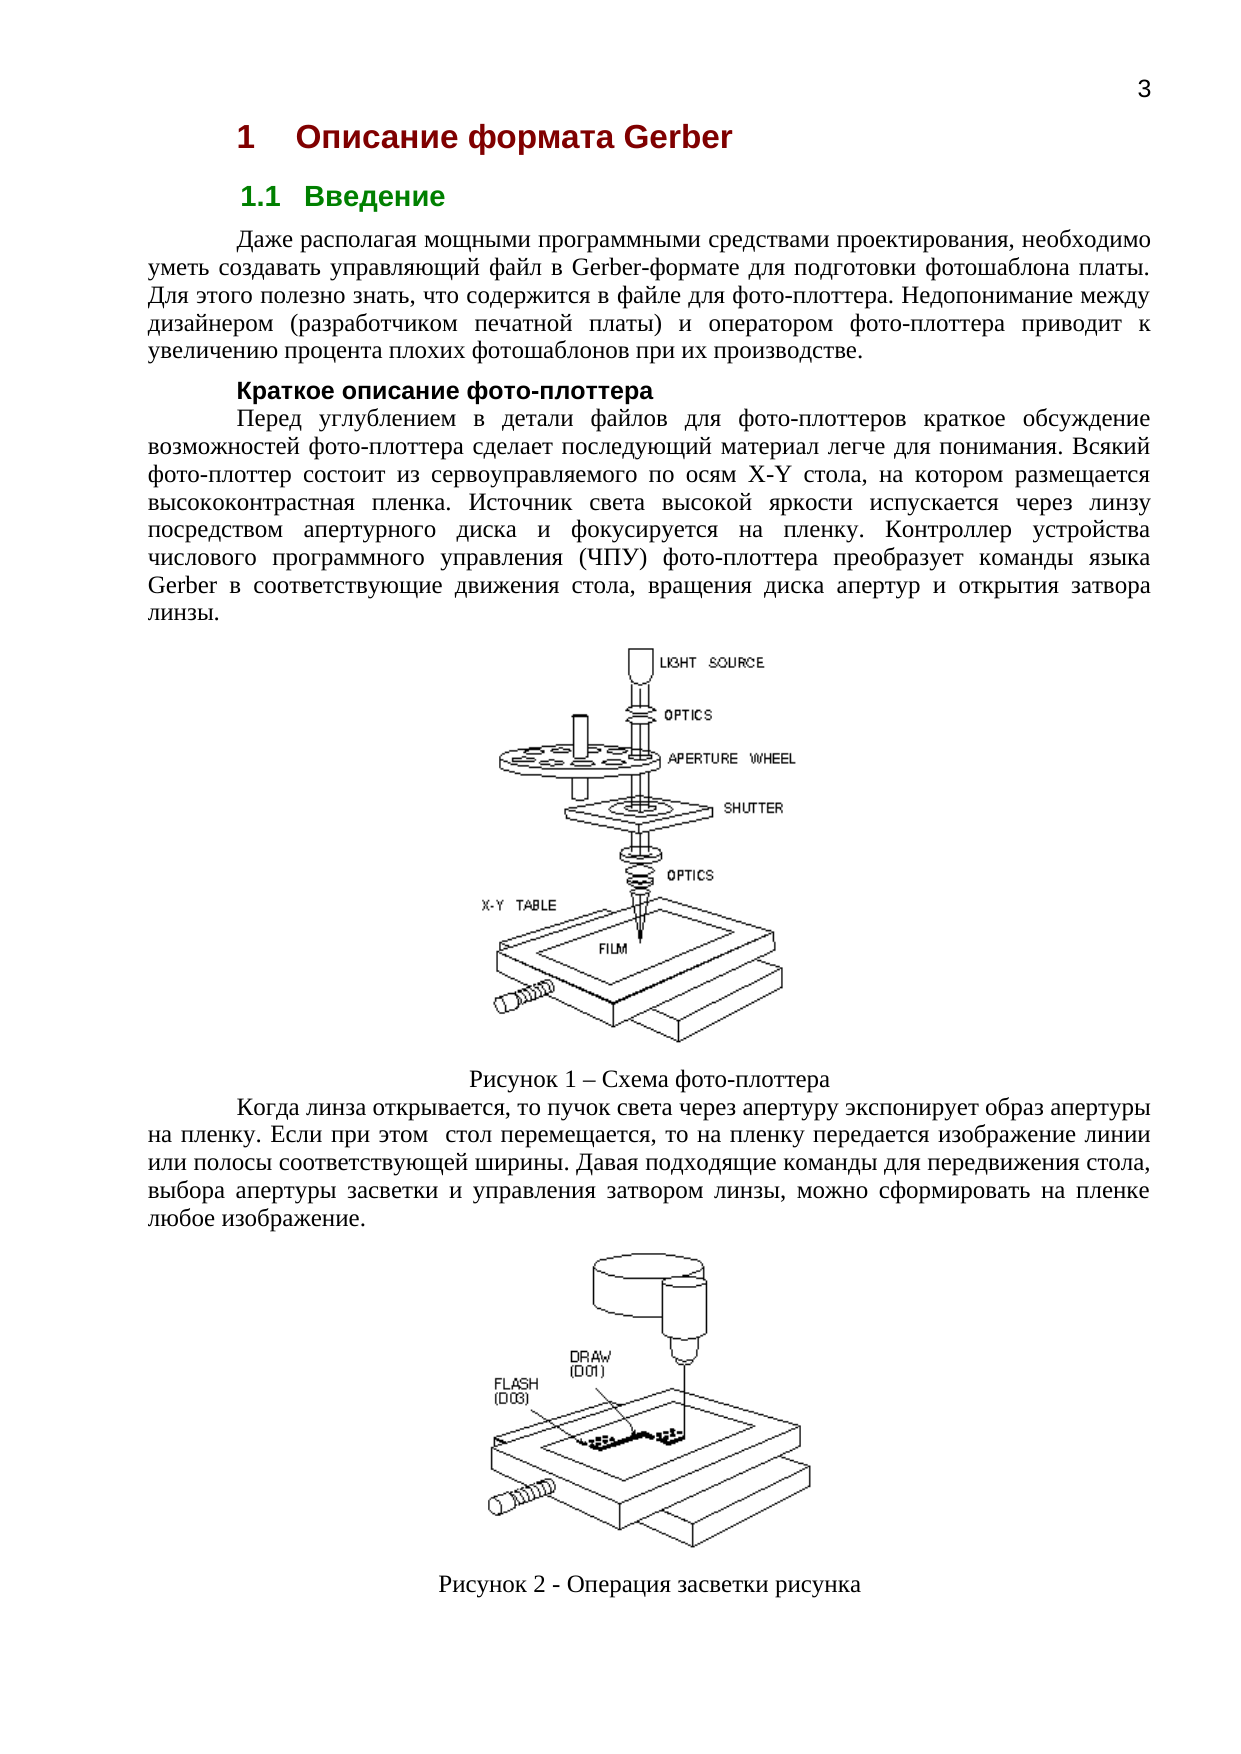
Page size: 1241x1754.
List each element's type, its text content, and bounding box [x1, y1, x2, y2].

text Рисунок 1 – Схема фото-плоттера [148, 1065, 1151, 1093]
text Рисунок 2 - Операция засветки рисунка [148, 1570, 1151, 1598]
subtitle Введение [221, 180, 1151, 213]
picture [481, 647, 797, 1044]
text Перед углублением в детали файлов для фото-плоттеров краткое обсуждение возможностей фото-плоттера сделает последующий материал легче для понимания. Всякий фото-плоттер состоит из сервоуправляемого по осям X-Y стола, на котором размещается высококонтрастная пленка. Источник света высокой яркости испускается через линзу посредством апертурного диска и фокусируется на пленку. Контроллер устройства числового программного управления (ЧПУ) фото-плоттера преобразует команды языка Gerber в соответствующие движения стола, вращения диска апертур и открытия затвора линзы. [148, 404, 1151, 626]
text Когда линза открывается, то пучок света через апертуру экспонирует образ апертуры на пленку. Если при этом стол перемещается, то на пленку передается изображение линии или полосы соответствующей ширины. Давая подходящие команды для передвижения стола, выбора апертуры засветки и управления затвором линзы, можно сформировать на пленке любое изображение. [148, 1093, 1151, 1231]
text Даже располагая мощными программными средствами проектирования, необходимо уметь создавать управляющий файл в Gerber-формате для подготовки фотошаблона платы. Для этого полезно знать, что содержится в файле для фото-плоттера. Недопонимание между дизайнером (разработчиком печатной платы) и оператором фото-плоттера приводит к увеличению процента плохих фотошаблонов при их производстве. [148, 226, 1151, 364]
subtitle Описание формата Gerber [148, 118, 1151, 155]
text Краткое описание фото-плоттера [148, 377, 1151, 404]
picture [487, 1253, 812, 1549]
